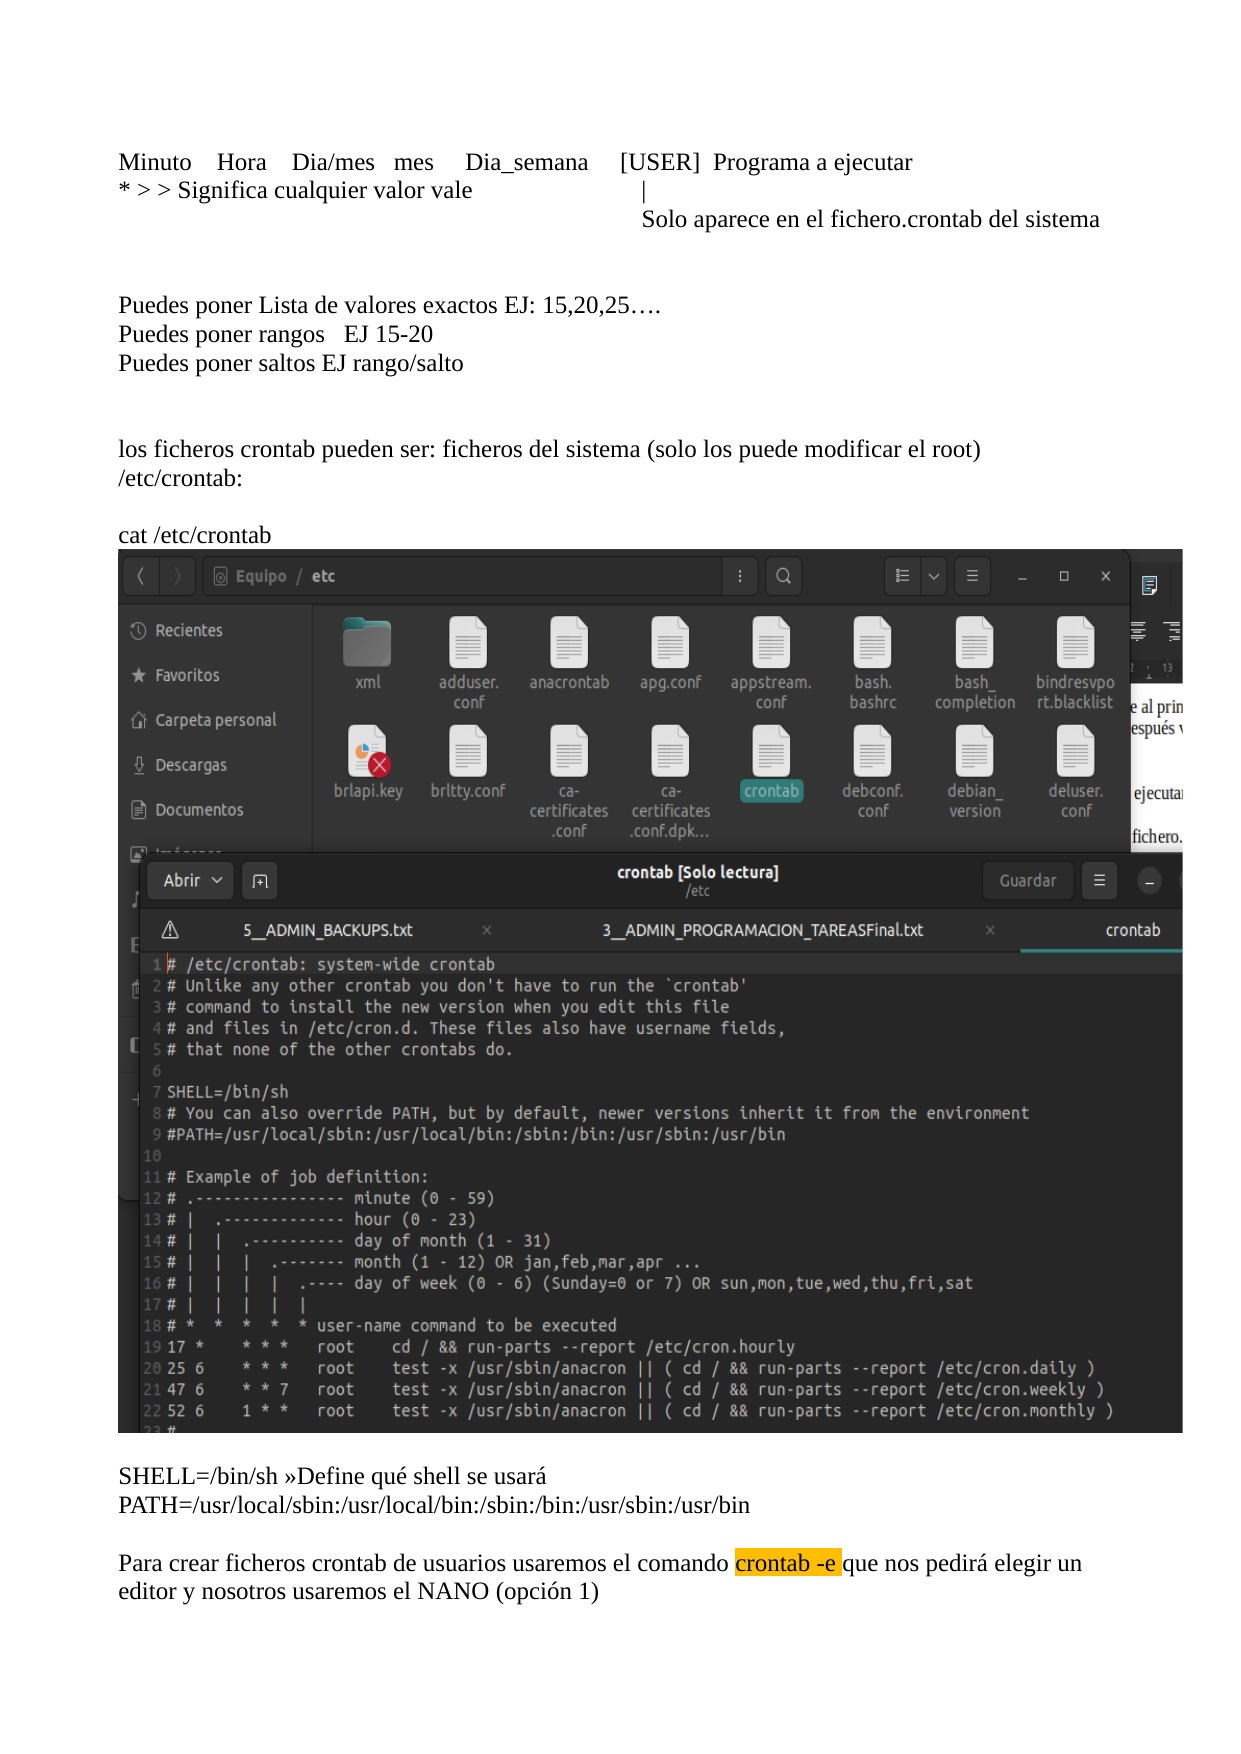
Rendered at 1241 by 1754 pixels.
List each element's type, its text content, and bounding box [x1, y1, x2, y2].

text Puedes poner rangos EJ 15-20 [118, 319, 1122, 348]
text Para crear ficheros crontab de usuarios usaremos el comando crontab -e que nos pedirá elegir un editor y nosotros usaremos el NANO (opción 1) [118, 1548, 1122, 1605]
text /etc/crontab: [118, 463, 1122, 492]
text Puedes poner saltos EJ rango/salto [118, 348, 1122, 377]
text * > > Significa cualquier valor vale | [118, 176, 1122, 204]
text Puedes poner Lista de valores exactos EJ: 15,20,25…. [118, 291, 1122, 319]
text cat /etc/crontab [118, 521, 1122, 549]
text SHELL=/bin/sh »Define qué shell se usará [118, 1461, 1122, 1490]
text Minuto Hora Dia/mes mes Dia_semana [USER] Programa a ejecutar [118, 147, 1122, 176]
text Solo aparece en el fichero.crontab del sistema [118, 204, 1122, 233]
picture [118, 549, 1183, 1433]
text los ficheros crontab pueden ser: ficheros del sistema (solo los puede modificar el root) [118, 434, 1122, 463]
text PATH=/usr/local/sbin:/usr/local/bin:/sbin:/bin:/usr/sbin:/usr/bin [118, 1490, 1122, 1519]
